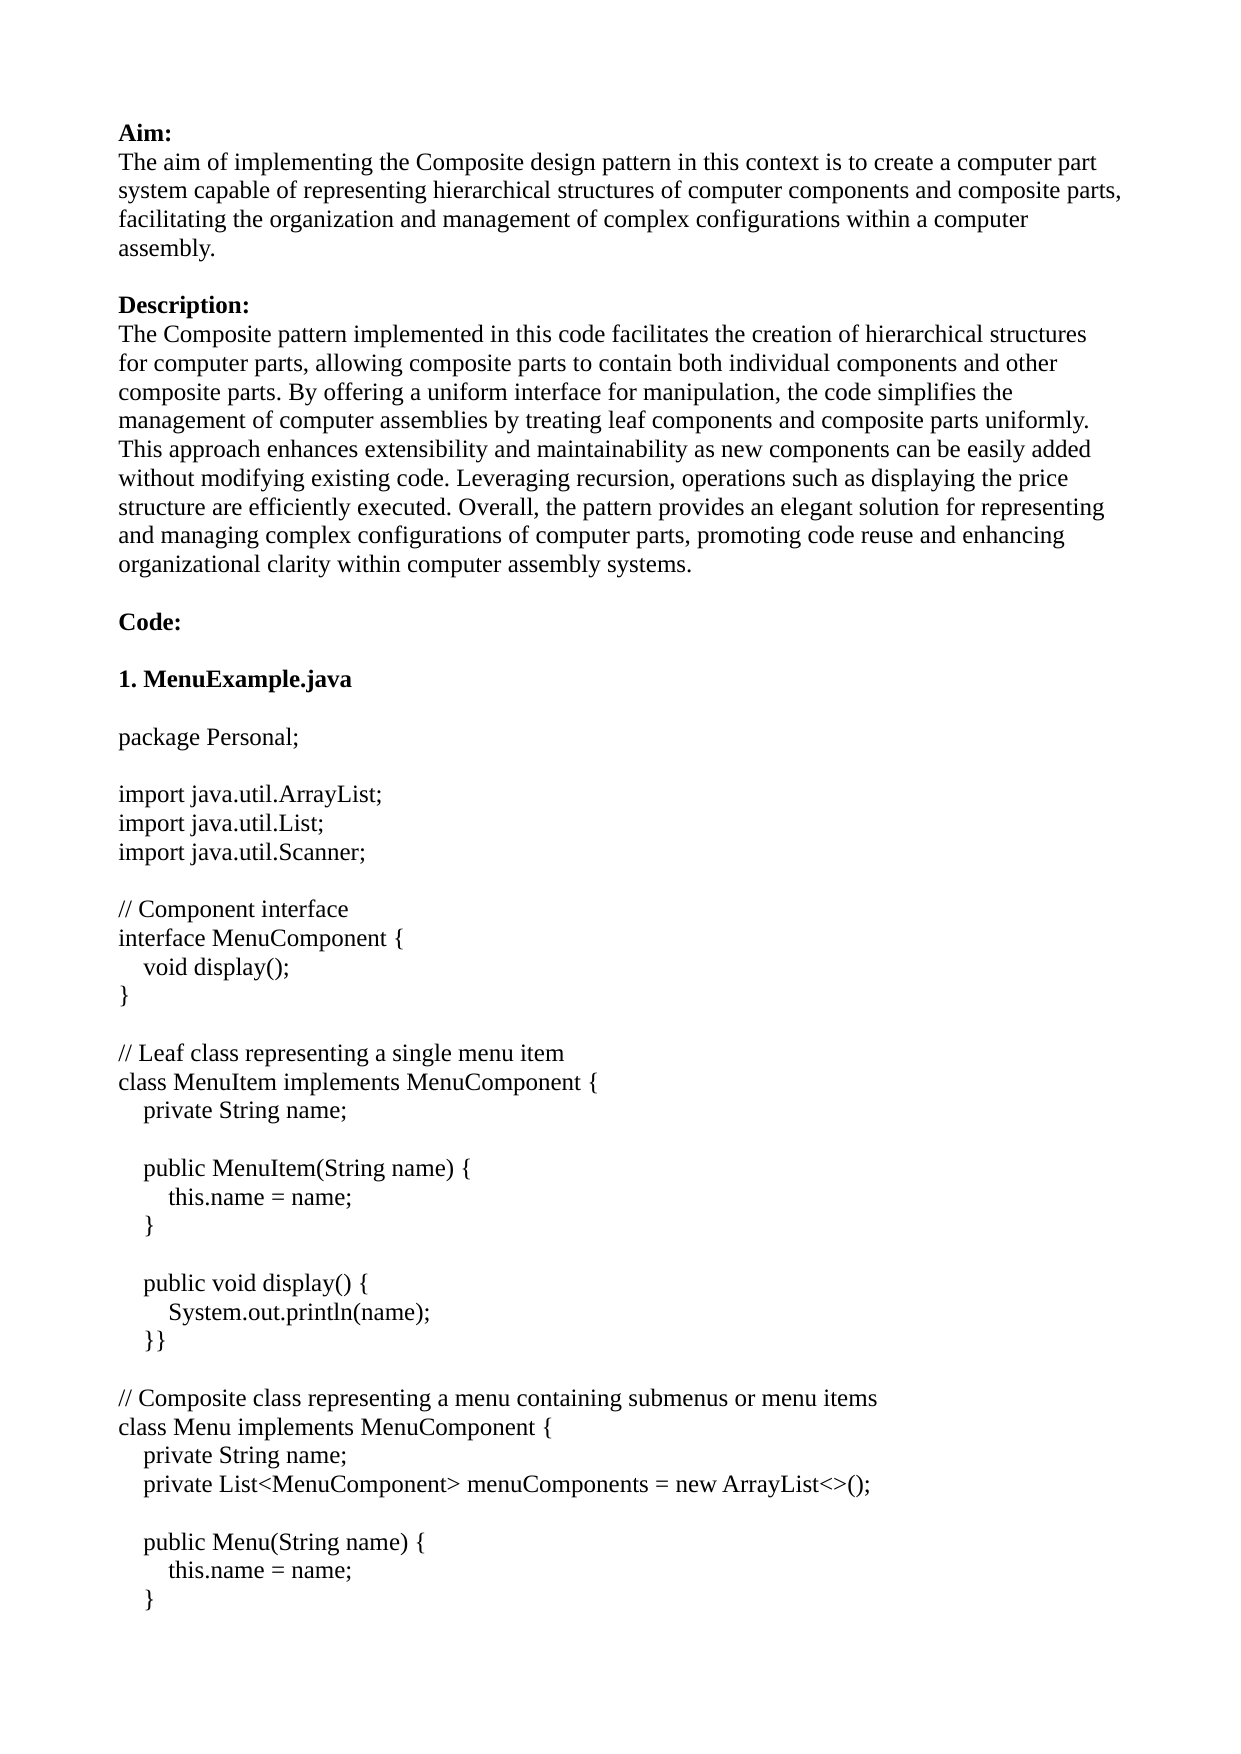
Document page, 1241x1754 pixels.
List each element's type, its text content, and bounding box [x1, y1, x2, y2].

text Aim: [118, 118, 1122, 147]
text this.name = name; [118, 1182, 1122, 1211]
text package Personal; [118, 722, 1122, 751]
text private String name; [118, 1096, 1122, 1124]
text public void display() { [118, 1268, 1122, 1297]
text }} [118, 1326, 1122, 1354]
text interface MenuComponent { [118, 923, 1122, 952]
text Code: [118, 607, 1122, 636]
text } [118, 1211, 1122, 1239]
text The aim of implementing the Composite design pattern in this context is to create a computer part system capable of representing hierarchical structures of computer components and composite parts, facilitating the organization and management of complex configurations within a computer assembly. [118, 147, 1122, 262]
text 1. MenuExample.java [118, 664, 1122, 693]
text import java.util.ArrayList; [118, 779, 1122, 808]
text class MenuItem implements MenuComponent { [118, 1067, 1122, 1096]
text public MenuItem(String name) { [118, 1153, 1122, 1182]
text import java.util.List; [118, 808, 1122, 837]
text class Menu implements MenuComponent { [118, 1412, 1122, 1441]
text private List<MenuComponent> menuComponents = new ArrayList<>(); [118, 1469, 1122, 1498]
text // Composite class representing a menu containing submenus or menu items [118, 1383, 1122, 1412]
text System.out.println(name); [118, 1297, 1122, 1326]
text import java.util.Scanner; [118, 837, 1122, 866]
text The Composite pattern implemented in this code facilitates the creation of hierarchical structures for computer parts, allowing composite parts to contain both individual components and other composite parts. By offering a uniform interface for manipulation, the code simplifies the management of computer assemblies by treating leaf components and composite parts uniformly. This approach enhances extensibility and maintainability as new components can be easily added without modifying existing code. Leveraging recursion, operations such as displaying the price structure are efficiently executed. Overall, the pattern provides an elegant solution for representing and managing complex configurations of computer parts, promoting code reuse and enhancing organizational clarity within computer assembly systems. [118, 319, 1122, 578]
text this.name = name; [118, 1556, 1122, 1584]
text void display(); [118, 952, 1122, 981]
text } [118, 1584, 1122, 1613]
text public Menu(String name) { [118, 1527, 1122, 1556]
text // Component interface [118, 894, 1122, 923]
text } [118, 981, 1122, 1009]
text // Leaf class representing a single menu item [118, 1038, 1122, 1067]
text Description: [118, 291, 1122, 319]
text private String name; [118, 1441, 1122, 1469]
